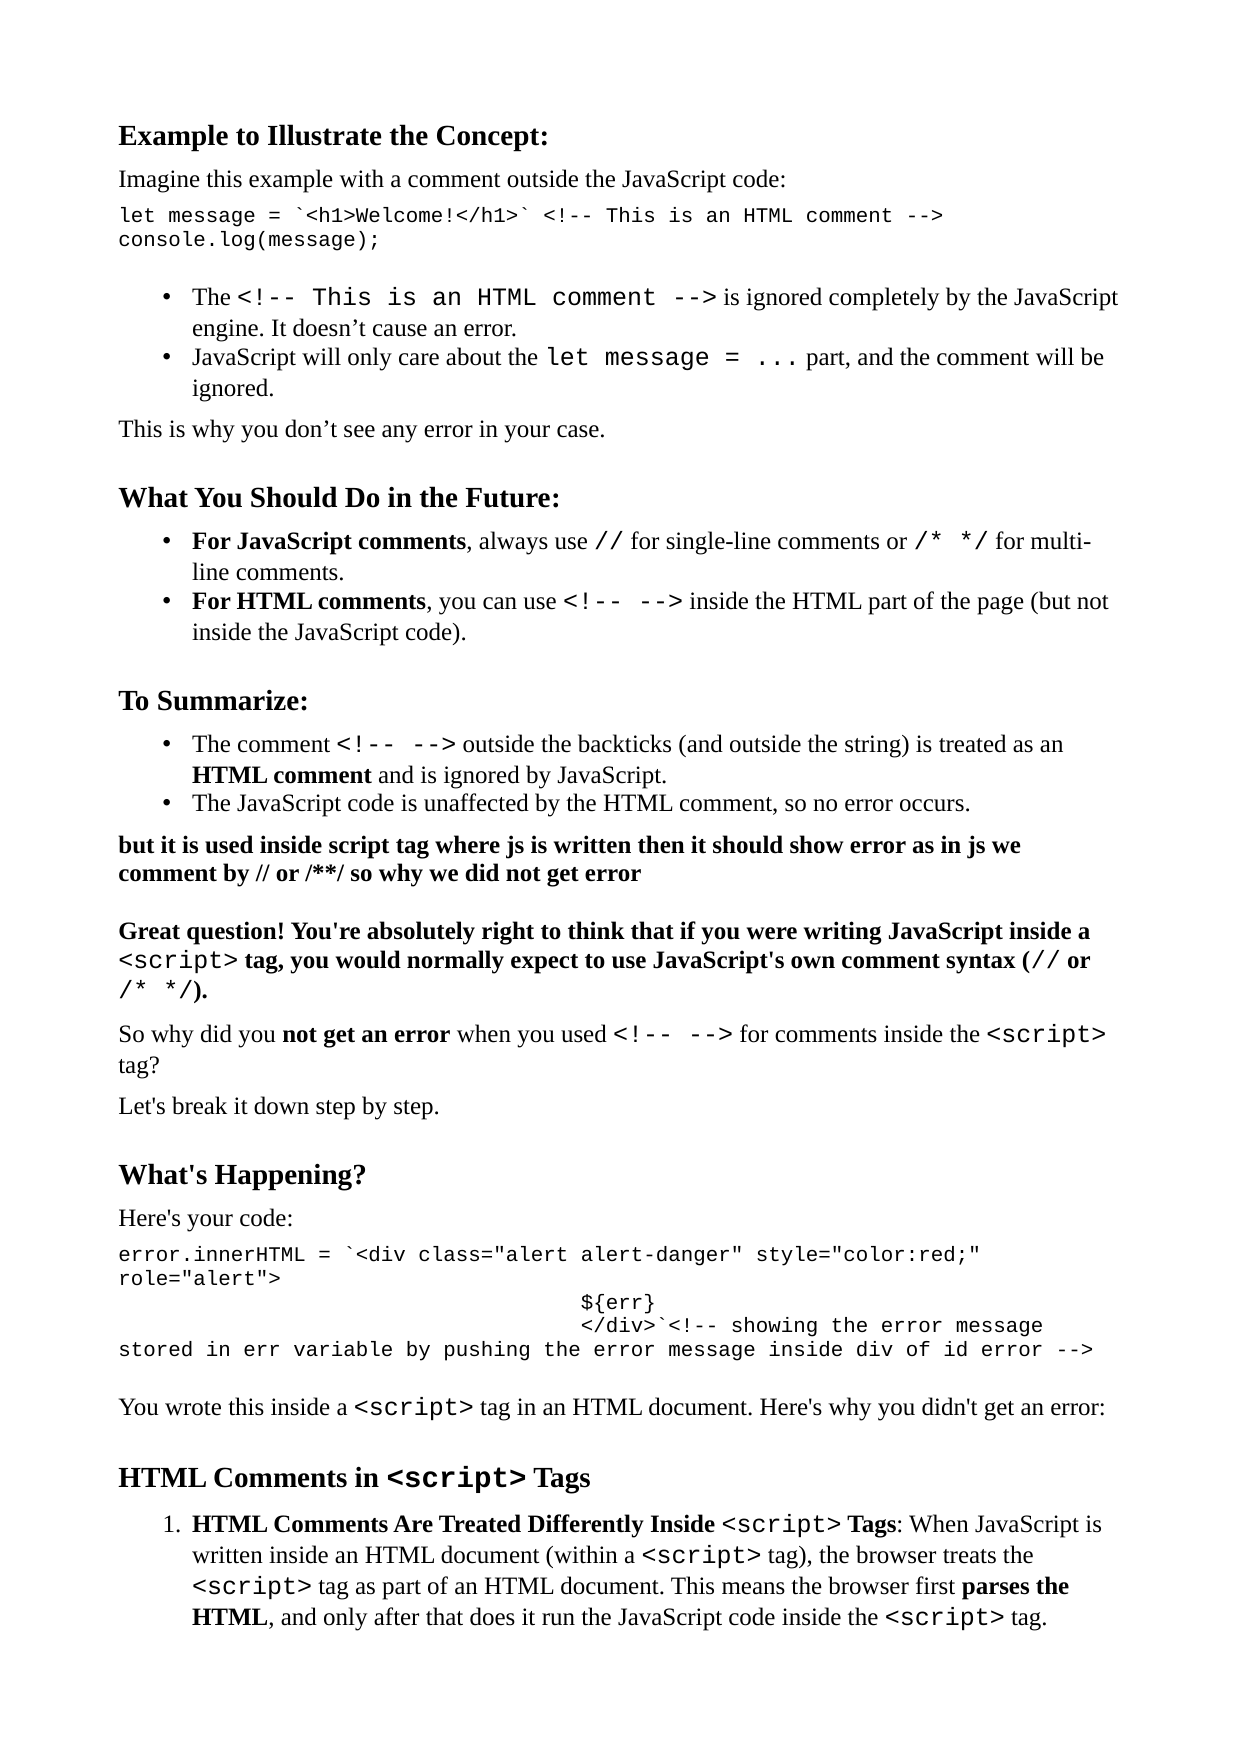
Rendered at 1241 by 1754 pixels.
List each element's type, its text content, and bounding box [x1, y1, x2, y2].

list For JavaScript comments, always use // for single-line comments or /* */ for multi-line comments. [162, 526, 1122, 586]
subtitle What's Happening? [118, 1157, 1122, 1191]
text Let's break it down step by step. [118, 1091, 1122, 1120]
text This is why you don’t see any error in your case. [118, 414, 1122, 443]
text Imagine this example with a comment outside the JavaScript code: [118, 164, 1122, 193]
text ${err} [118, 1292, 1122, 1315]
text error.innerHTML = `<div class="alert alert-danger" style="color:red;" role="alert"> [118, 1244, 1122, 1292]
subtitle What You Should Do in the Future: [118, 480, 1122, 514]
text Great question! You're absolutely right to think that if you were writing JavaScript inside a <script> tag, you would normally expect to use JavaScript's own comment syntax (// or /* */). [118, 916, 1122, 1006]
list For HTML comments, you can use <!-- --> inside the HTML part of the page (but not inside the JavaScript code). [162, 586, 1122, 645]
text You wrote this inside a <script> tag in an HTML document. Here's why you didn't get an error: [118, 1392, 1122, 1423]
text let message = `<h1>Welcome!</h1>` <!-- This is an HTML comment --> [118, 205, 1122, 229]
subtitle Example to Illustrate the Concept: [118, 118, 1122, 152]
list JavaScript will only care about the let message = ... part, and the comment will be ignored. [162, 342, 1122, 401]
list The JavaScript code is unaffected by the HTML comment, so no error occurs. [162, 788, 1122, 817]
text </div>`<!-- showing the error message stored in err variable by pushing the error message inside div of id error --> [118, 1315, 1122, 1363]
list HTML Comments Are Treated Differently Inside <script> Tags: When JavaScript is written inside an HTML document (within a <script> tag), the browser treats the <script> tag as part of an HTML document. This means the browser first parses the HTML, and only after that does it run the JavaScript code inside the <script> tag. [162, 1509, 1122, 1632]
list The comment <!-- --> outside the backticks (and outside the string) is treated as an HTML comment and is ignored by JavaScript. [162, 729, 1122, 788]
text So why did you not get an error when you used <!-- --> for comments inside the <script> tag? [118, 1019, 1122, 1078]
subtitle To Summarize: [118, 683, 1122, 716]
text but it is used inside script tag where js is written then it should show error as in js we comment by // or /**/ so why we did not get error [118, 830, 1122, 887]
list The <!-- This is an HTML comment --> is ignored completely by the JavaScript engine. It doesn’t cause an error. [162, 282, 1122, 342]
text Here's your code: [118, 1203, 1122, 1232]
subtitle HTML Comments in <script> Tags [118, 1461, 1122, 1497]
text console.log(message); [118, 229, 1122, 253]
